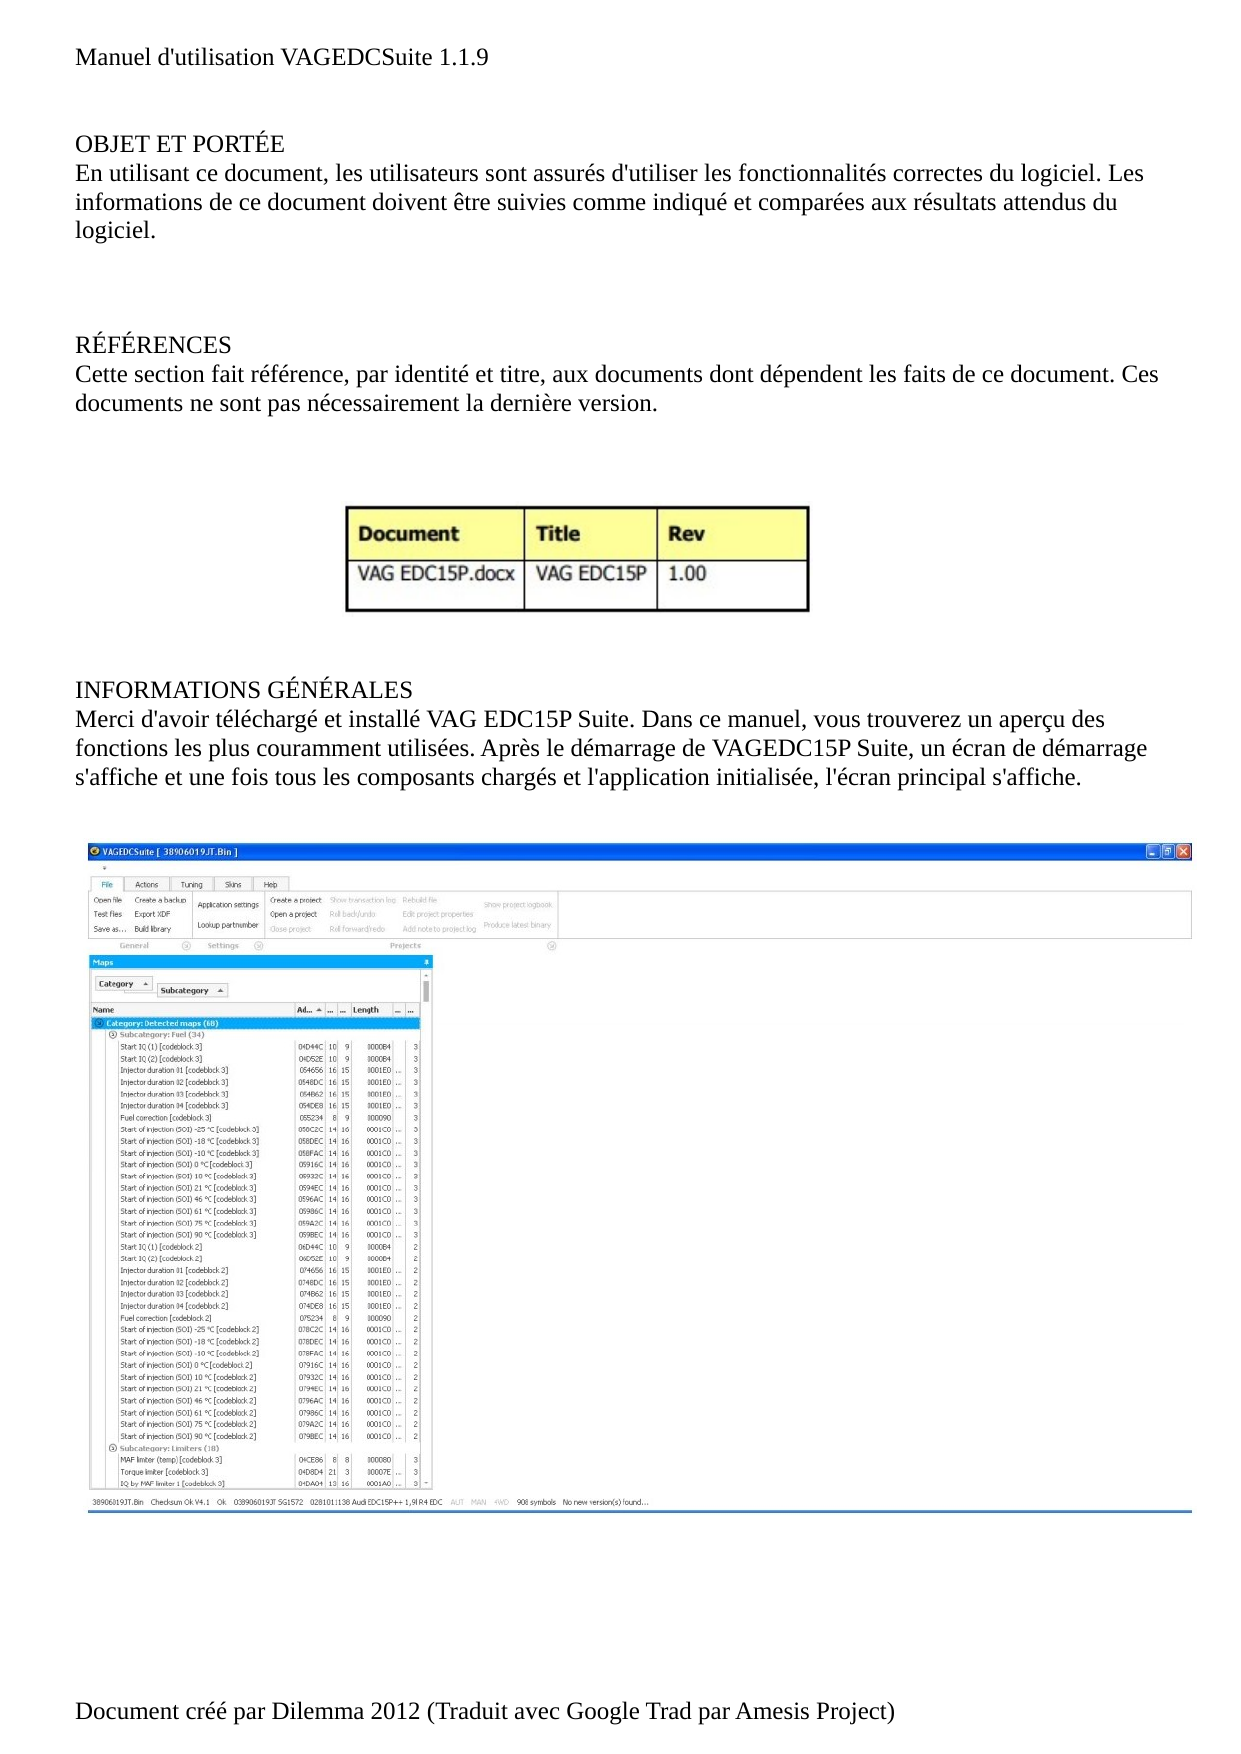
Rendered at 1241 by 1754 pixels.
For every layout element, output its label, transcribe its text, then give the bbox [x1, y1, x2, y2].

text En utilisant ce document, les utilisateurs sont assurés d'utiliser les fonctionnalités correctes du logiciel. Les informations de ce document doivent être suivies comme indiqué et comparées aux résultats attendus du logiciel. [75, 158, 1181, 244]
text Merci d'avoir téléchargé et installé VAG EDC15P Suite. Dans ce manuel, vous trouverez un aperçu des fonctions les plus couramment utilisées. Après le démarrage de VAGEDC15P Suite, un écran de démarrage s'affiche et une fois tous les composants chargés et l'application initialisée, l'écran principal s'affiche. [75, 704, 1181, 790]
picture [341, 501, 813, 617]
text Cette section fait référence, par identité et titre, aux documents dont dépendent les faits de ce document. Ces documents ne sont pas nécessairement la dernière version. [75, 359, 1181, 417]
text RÉFÉRENCES [75, 330, 1181, 359]
text OBJET ET PORTÉE [75, 129, 1181, 158]
picture [82, 838, 1197, 1516]
text INFORMATIONS GÉNÉRALES [75, 675, 1181, 704]
